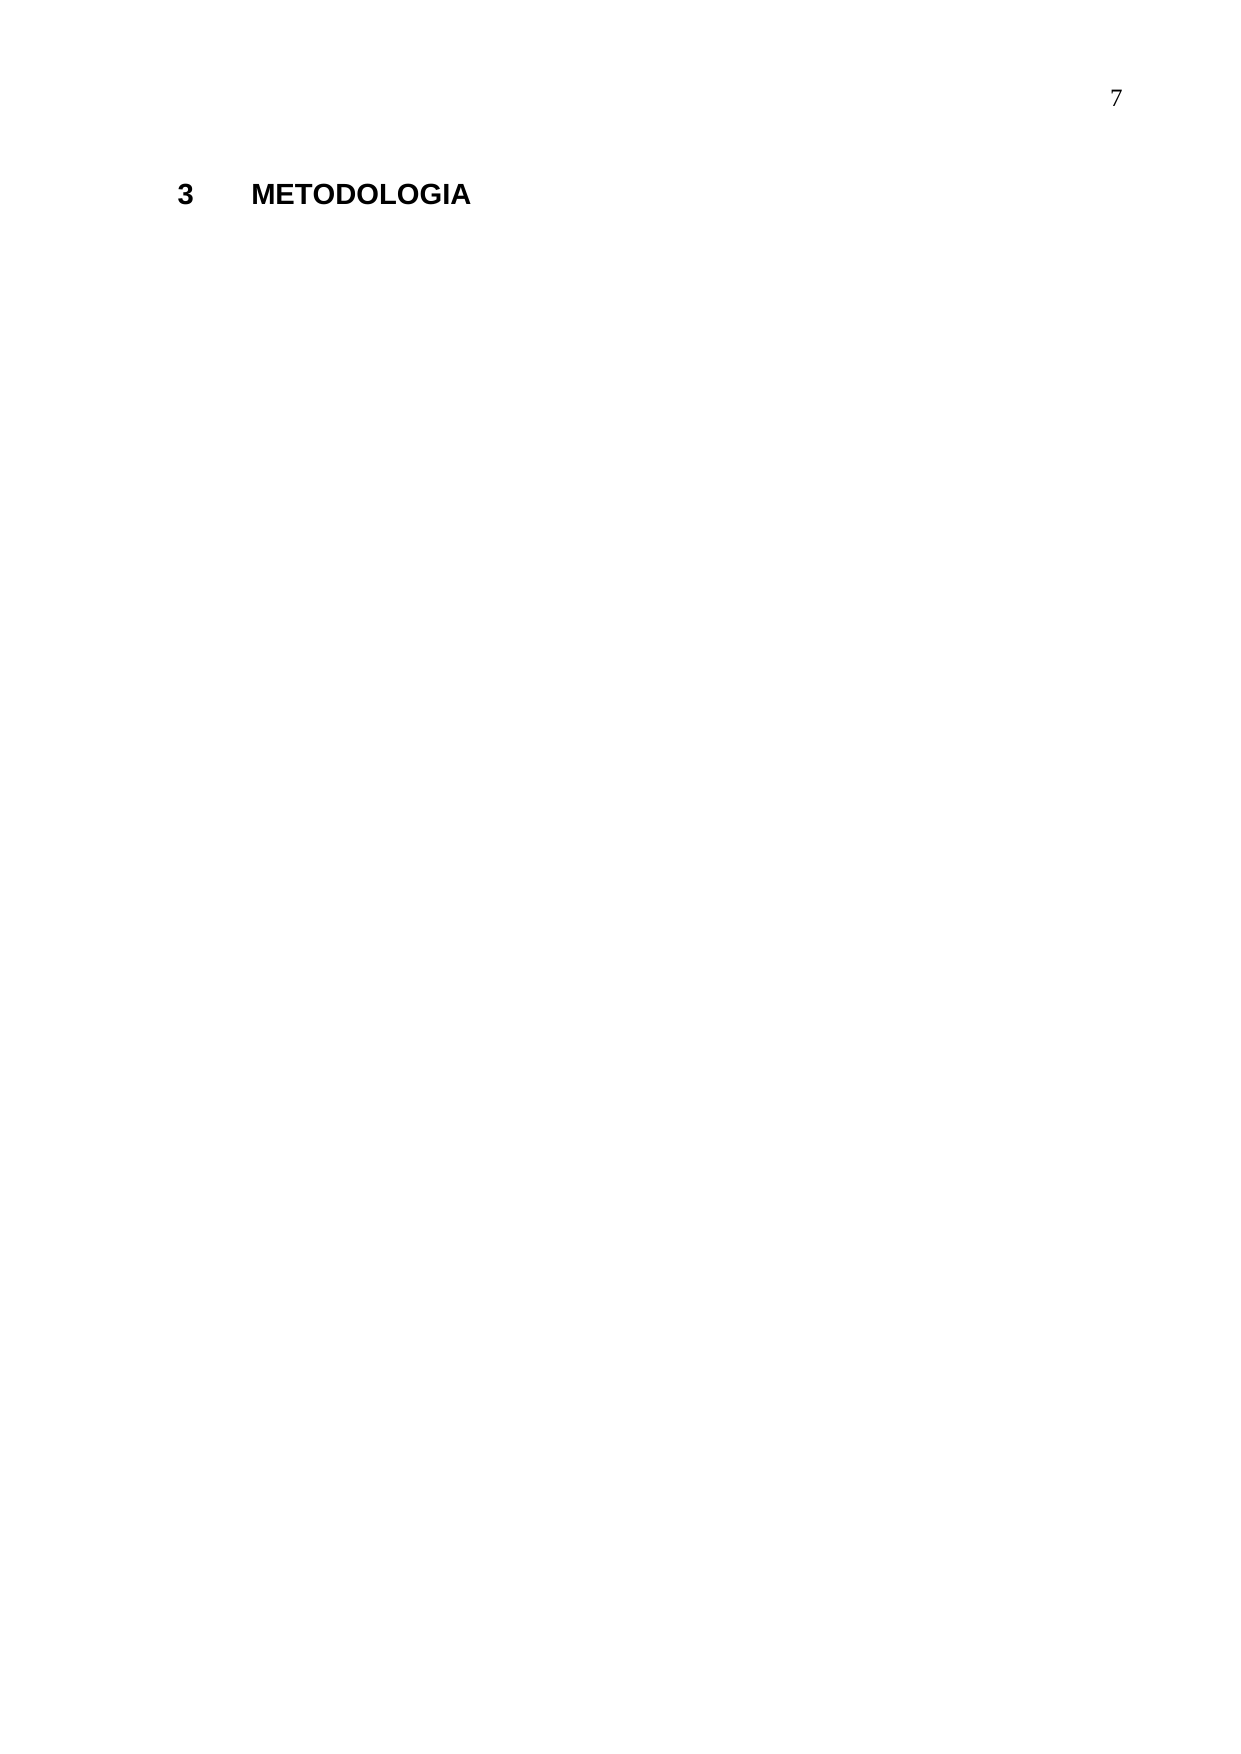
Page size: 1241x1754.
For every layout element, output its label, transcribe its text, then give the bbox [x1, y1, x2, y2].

subtitle 3 METODOLOGIA [177, 177, 1122, 211]
